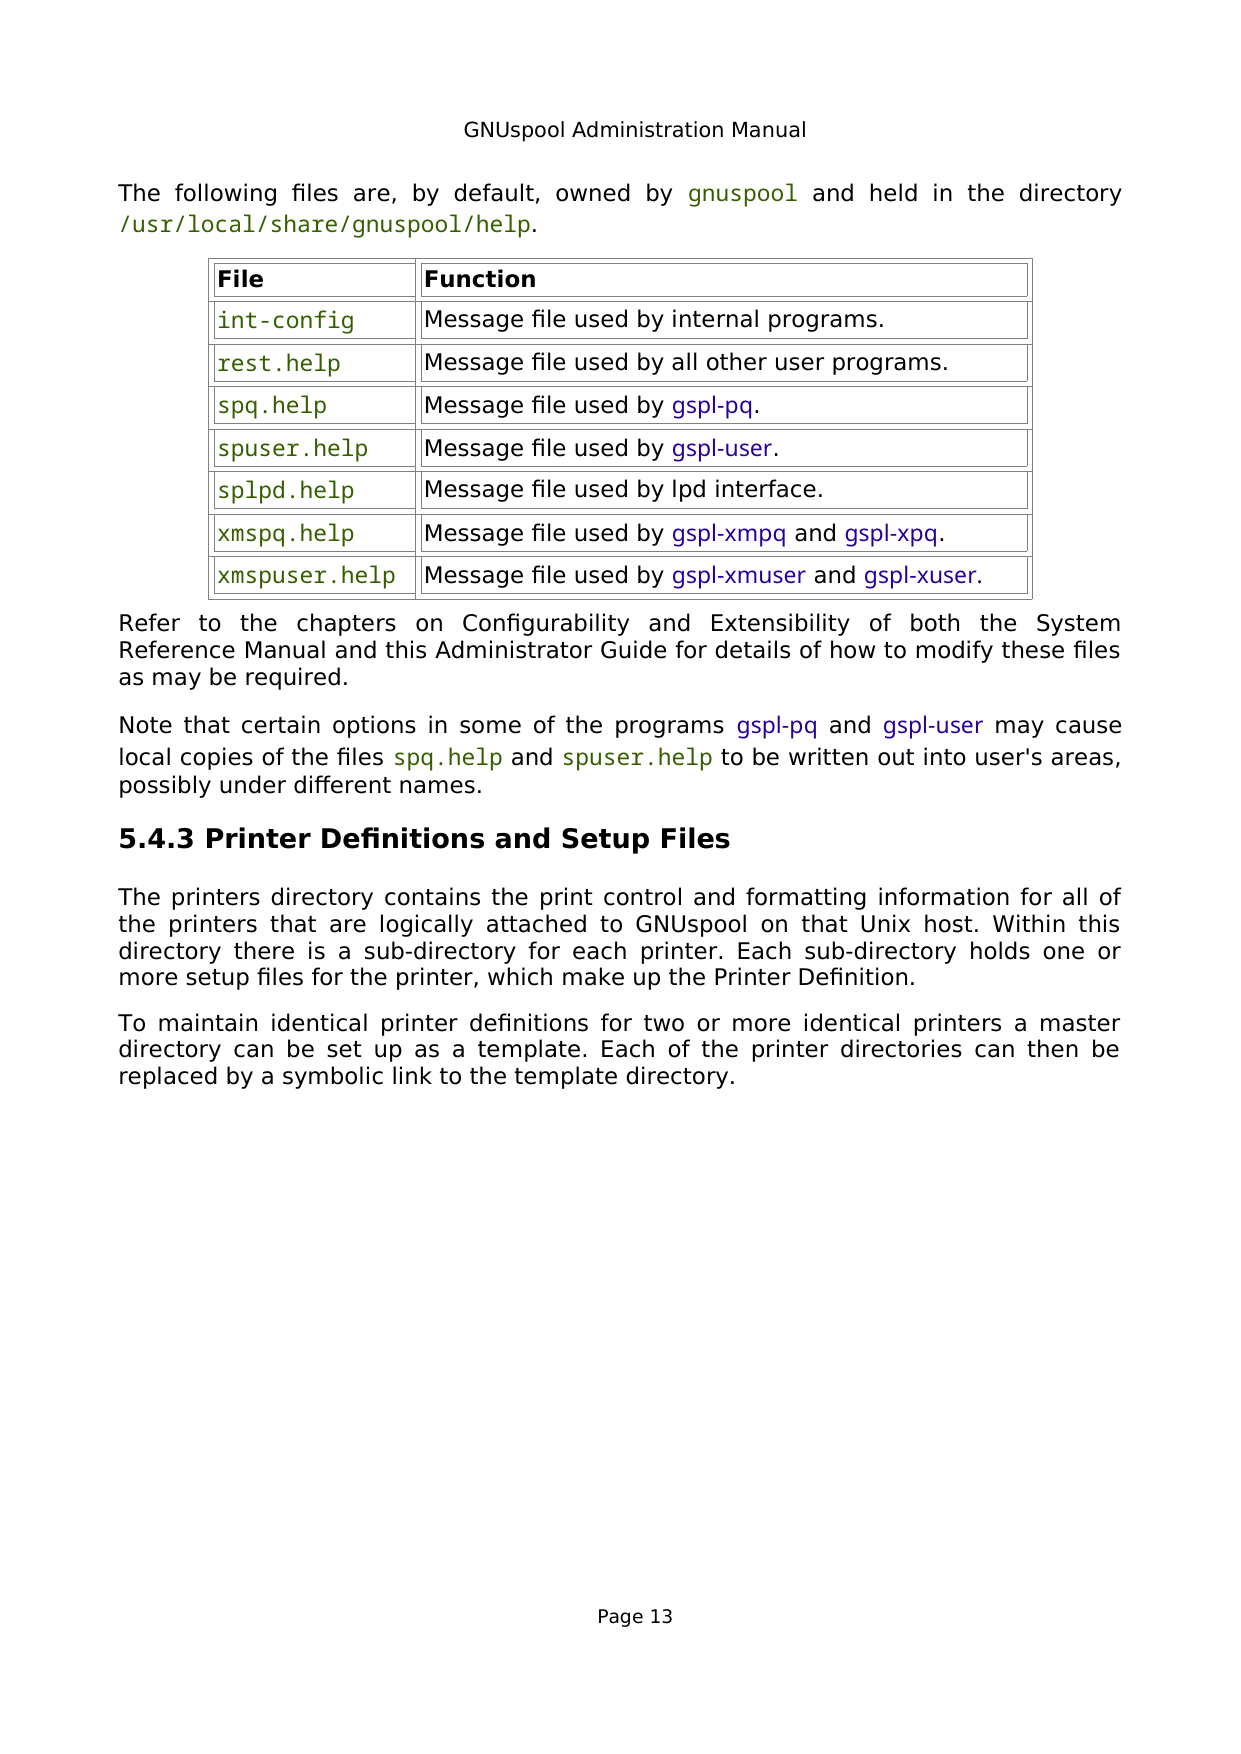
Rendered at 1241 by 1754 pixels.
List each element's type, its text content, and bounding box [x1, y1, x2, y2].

table_cell spuser.help [209, 430, 415, 471]
table_header Function [416, 259, 1032, 301]
table_cell splpd.help [209, 472, 415, 514]
table_cell Message file used by gspl-xmuser and gspl-xuser. [416, 557, 1032, 599]
text To maintain identical printer definitions for two or more identical printers a master directory can be set up as a template. Each of the printer directories can then be replaced by a symbolic link to the template directory. [118, 1010, 1123, 1090]
table_cell int-config [209, 302, 415, 344]
table_cell rest.help [209, 345, 415, 386]
subtitle Printer Definitions and Setup Files [118, 823, 1123, 855]
table_cell xmspq.help [209, 515, 415, 556]
table_cell Message file used by gspl-user. [416, 430, 1032, 471]
table_cell Message file used by gspl-pq. [416, 387, 1032, 429]
text The following files are, by default, owned by gnuspool and held in the directory /usr/local/share/gnuspool/help. [118, 177, 1123, 239]
text Refer to the chapters on Configurability and Extensibility of both the System Reference Manual and this Administrator Guide for details of how to modify these files as may be required. [118, 611, 1123, 691]
text The printers directory contains the print control and formatting information for all of the printers that are logically attached to GNUspool on that Unix host. Within this directory there is a sub-directory for each printer. Each sub-directory holds one or more setup files for the printer, which make up the Printer Definition. [118, 884, 1123, 991]
table_cell Message file used by gspl-xmpq and gspl-xpq. [416, 515, 1032, 556]
text Note that certain options in some of the programs gspl-pq and gspl-user may cause local copies of the files spq.help and spuser.help to be written out into user's areas, possibly under different names. [118, 709, 1123, 798]
table_cell xmspuser.help [209, 557, 415, 599]
table_cell Message file used by internal programs. [416, 302, 1032, 344]
table_header File [209, 259, 415, 301]
table_cell Message file used by lpd interface. [416, 472, 1032, 514]
table_cell spq.help [209, 387, 415, 429]
table_cell Message file used by all other user programs. [416, 345, 1032, 386]
